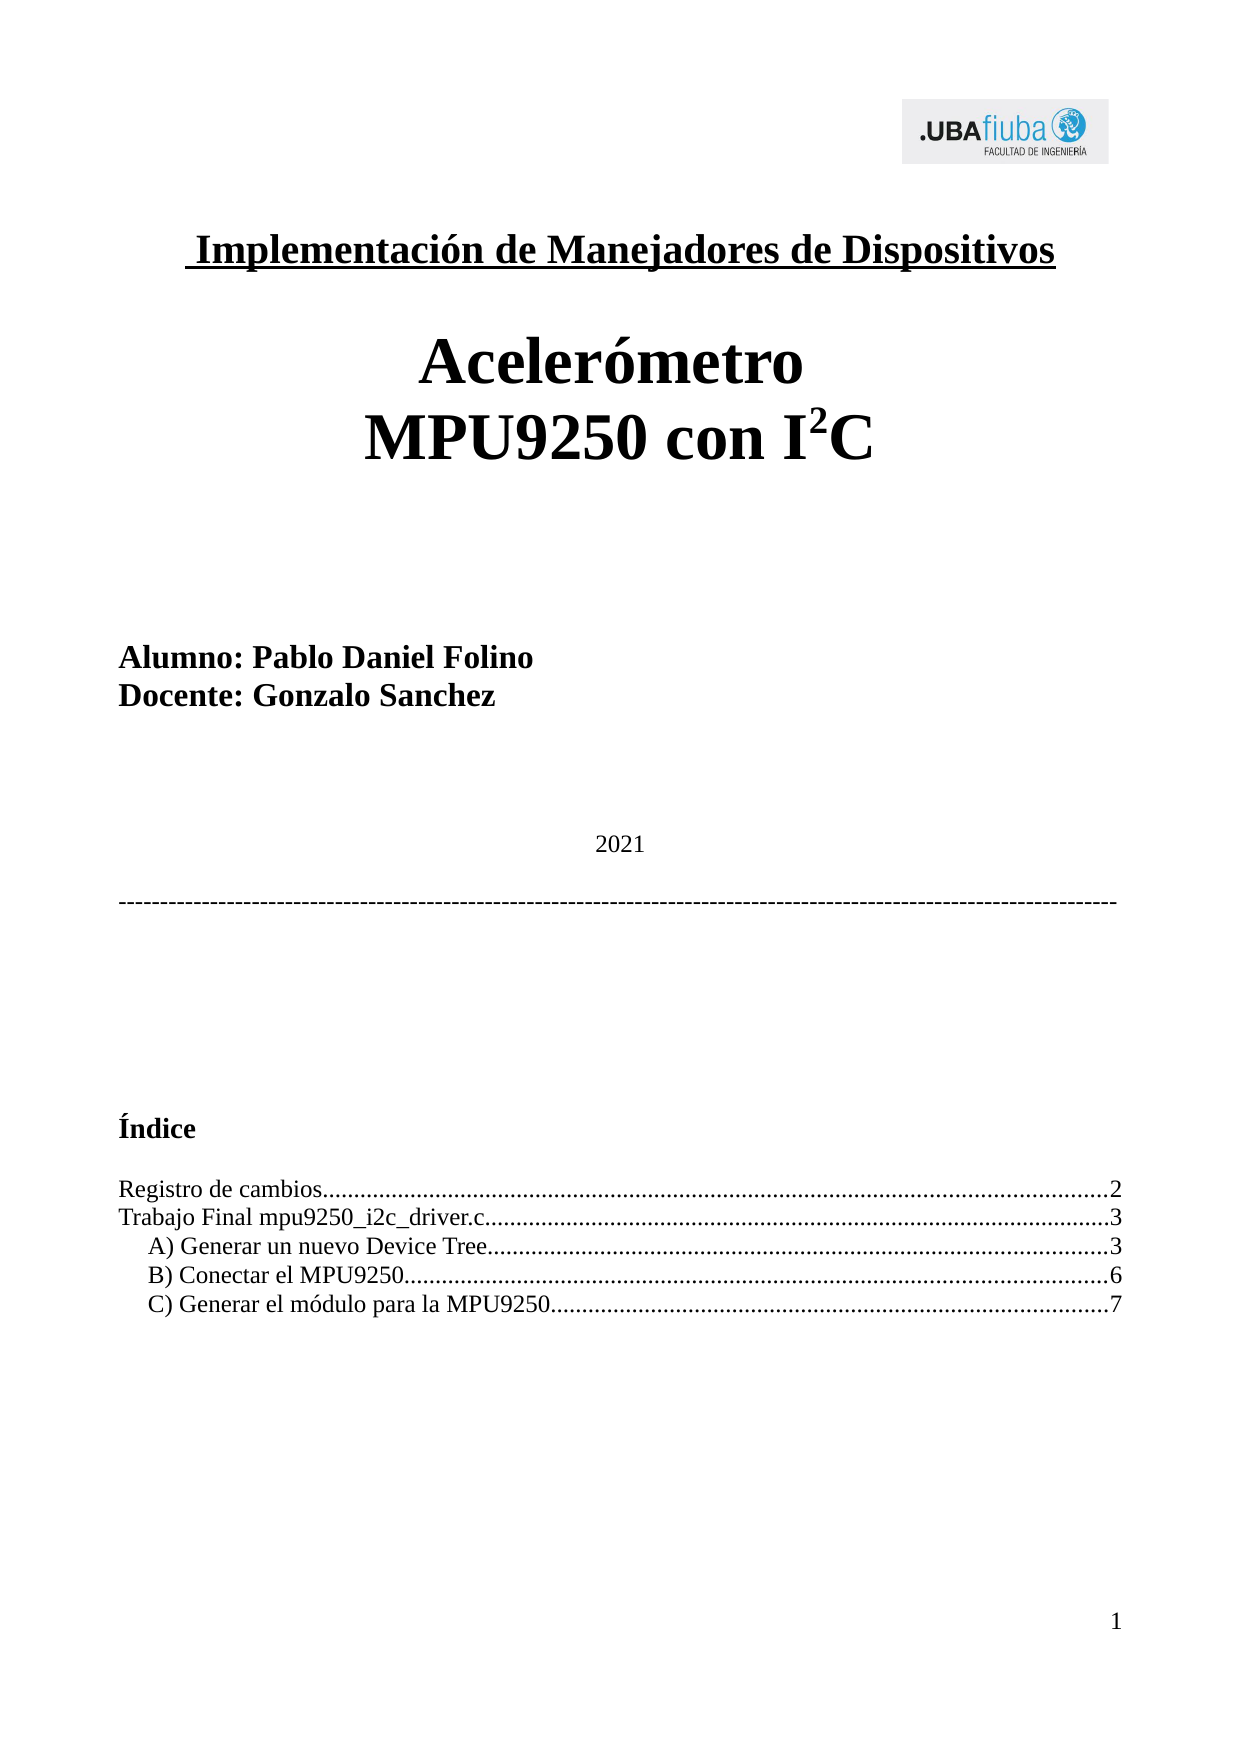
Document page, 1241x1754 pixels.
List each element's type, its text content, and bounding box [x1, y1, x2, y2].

text ------------------------------------------------------------------------------------------------------------------------ [118, 886, 1122, 915]
text MPU9250 con I2C [118, 397, 1122, 474]
text A) Generar un nuevo Device Tree 3 [148, 1231, 1122, 1260]
text Acelerómetro [118, 321, 1122, 397]
text C) Generar el módulo para la MPU9250 7 [148, 1289, 1122, 1317]
text Registro de cambios 2 [118, 1174, 1122, 1202]
text Implementación de Manejadores de Dispositivos [118, 225, 1122, 273]
text B) Conectar el MPU9250 6 [148, 1260, 1122, 1289]
text Índice [118, 1111, 1122, 1145]
text Trabajo Final mpu9250_i2c_driver.c 3 [118, 1202, 1122, 1231]
picture [902, 99, 1109, 164]
text 2021 [118, 829, 1122, 857]
text Alumno: Pablo Daniel Folino [118, 637, 1122, 675]
text Docente: Gonzalo Sanchez [118, 675, 1122, 714]
